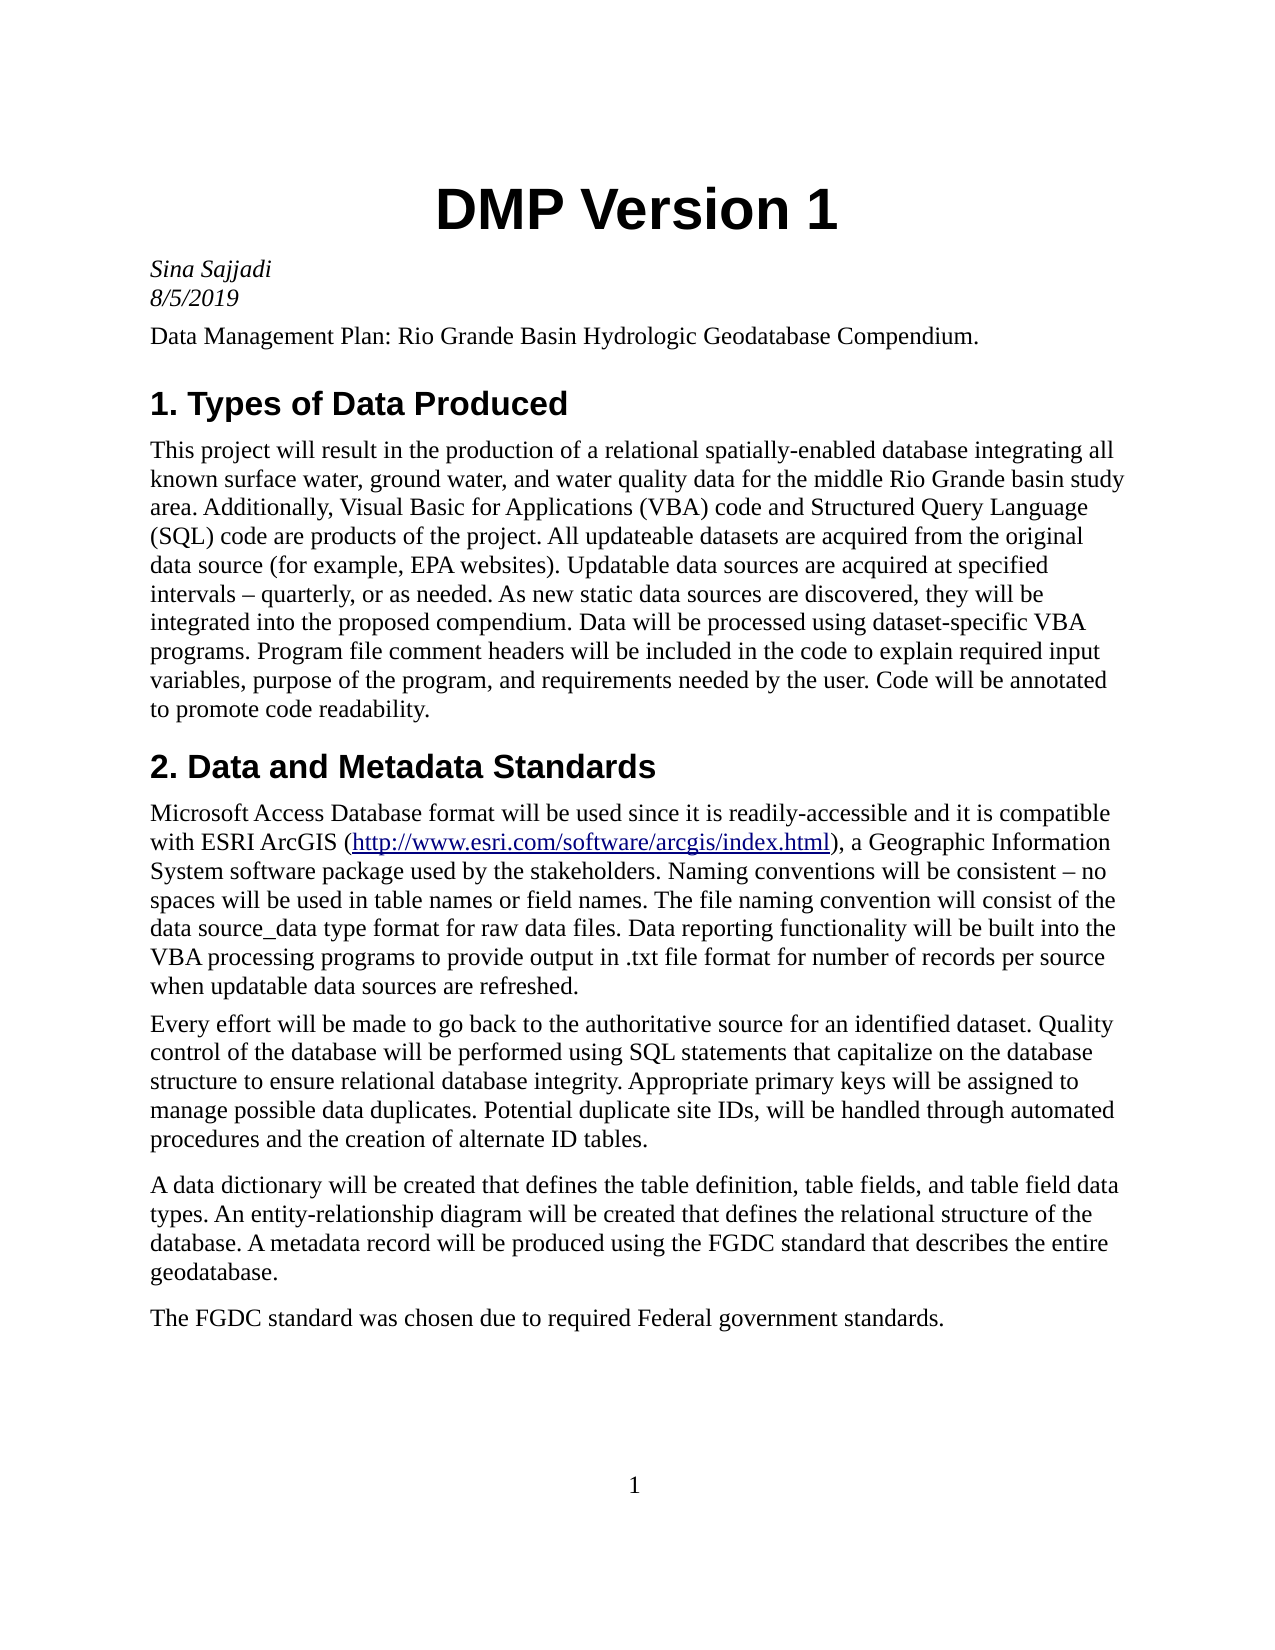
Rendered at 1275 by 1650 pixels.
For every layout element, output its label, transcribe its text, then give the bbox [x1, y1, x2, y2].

subtitle 1. Types of Data Produced [150, 384, 1125, 422]
text Data Management Plan: Rio Grande Basin Hydrologic Geodatabase Compendium. [150, 321, 1125, 350]
text Microsoft Access Database format will be used since it is readily-accessible and it is compatible with ESRI ArcGIS (http://www.esri.com/software/arcgis/index.html), a Geographic Information System software package used by the stakeholders. Naming conventions will be consistent – no spaces will be used in table names or field names. The file naming convention will consist of the data source_data type format for raw data files. Data reporting functionality will be built into the VBA processing programs to provide output in .txt file format for number of records per source when updatable data sources are refreshed. [150, 798, 1125, 1000]
text 8/5/2019 [150, 283, 1125, 312]
text This project will result in the production of a relational spatially-enabled database integrating all known surface water, ground water, and water quality data for the middle Rio Grande basin study area. Additionally, Visual Basic for Applications (VBA) code and Structured Query Language (SQL) code are products of the project. All updateable datasets are acquired from the original data source (for example, EPA websites). Updatable data sources are acquired at specified intervals – quarterly, or as needed. As new static data sources are discovered, they will be integrated into the proposed compendium. Data will be processed using dataset‐specific VBA programs. Program file comment headers will be included in the code to explain required input variables, purpose of the program, and requirements needed by the user. Code will be annotated to promote code readability. [150, 435, 1125, 722]
text Sina Sajjadi [150, 254, 1125, 283]
title DMP Version 1 [150, 175, 1125, 242]
subtitle 2. Data and Metadata Standards [150, 747, 1125, 786]
text Every effort will be made to go back to the authoritative source for an identified dataset. Quality control of the database will be performed using SQL statements that capitalize on the database structure to ensure relational database integrity. Appropriate primary keys will be assigned to manage possible data duplicates. Potential duplicate site IDs, will be handled through automated procedures and the creation of alternate ID tables. [150, 1009, 1125, 1152]
text A data dictionary will be created that defines the table definition, table fields, and table field data types. An entity-relationship diagram will be created that defines the relational structure of the database. A metadata record will be produced using the FGDC standard that describes the entire geodatabase. [150, 1170, 1125, 1285]
text The FGDC standard was chosen due to required Federal government standards. [150, 1303, 1125, 1332]
